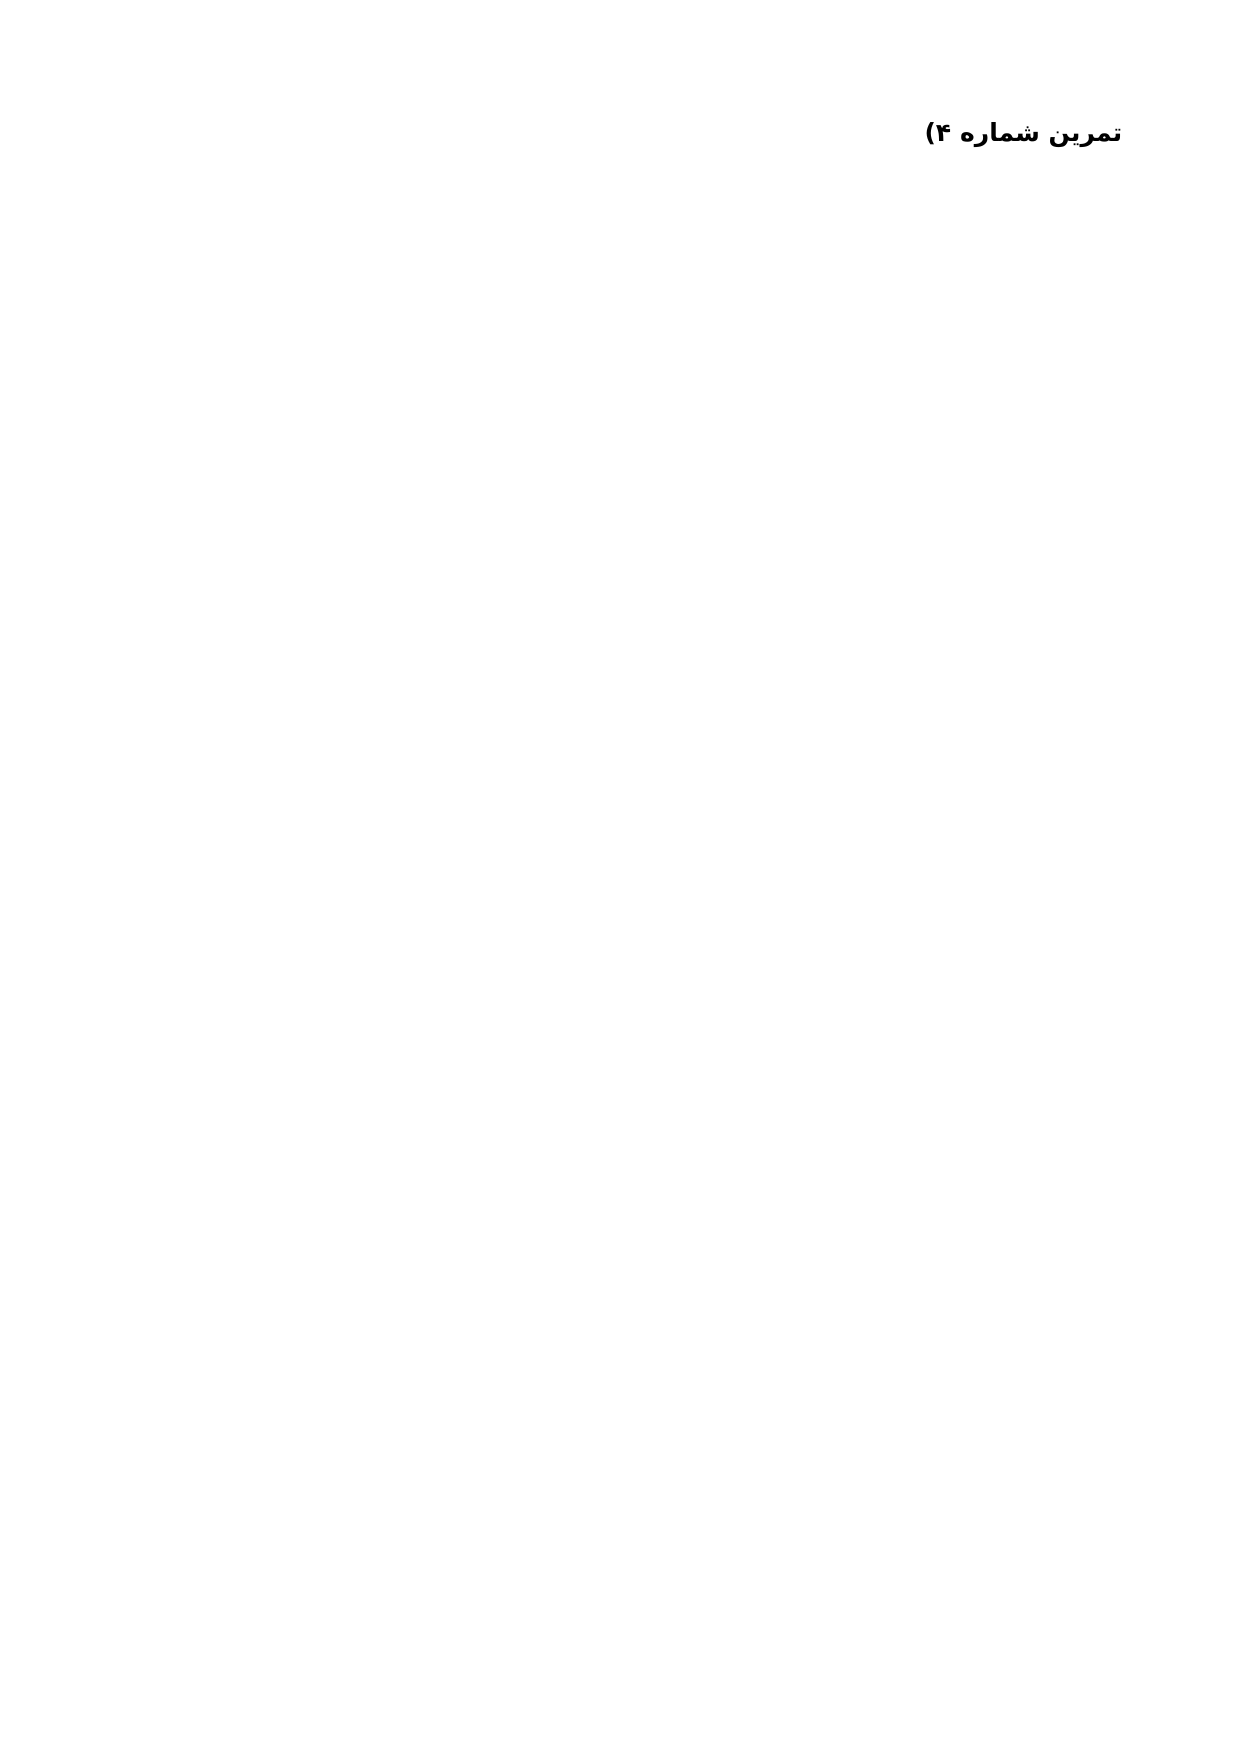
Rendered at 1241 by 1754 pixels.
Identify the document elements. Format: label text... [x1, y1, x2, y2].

text تمرین شماره ۴) [118, 118, 1122, 147]
